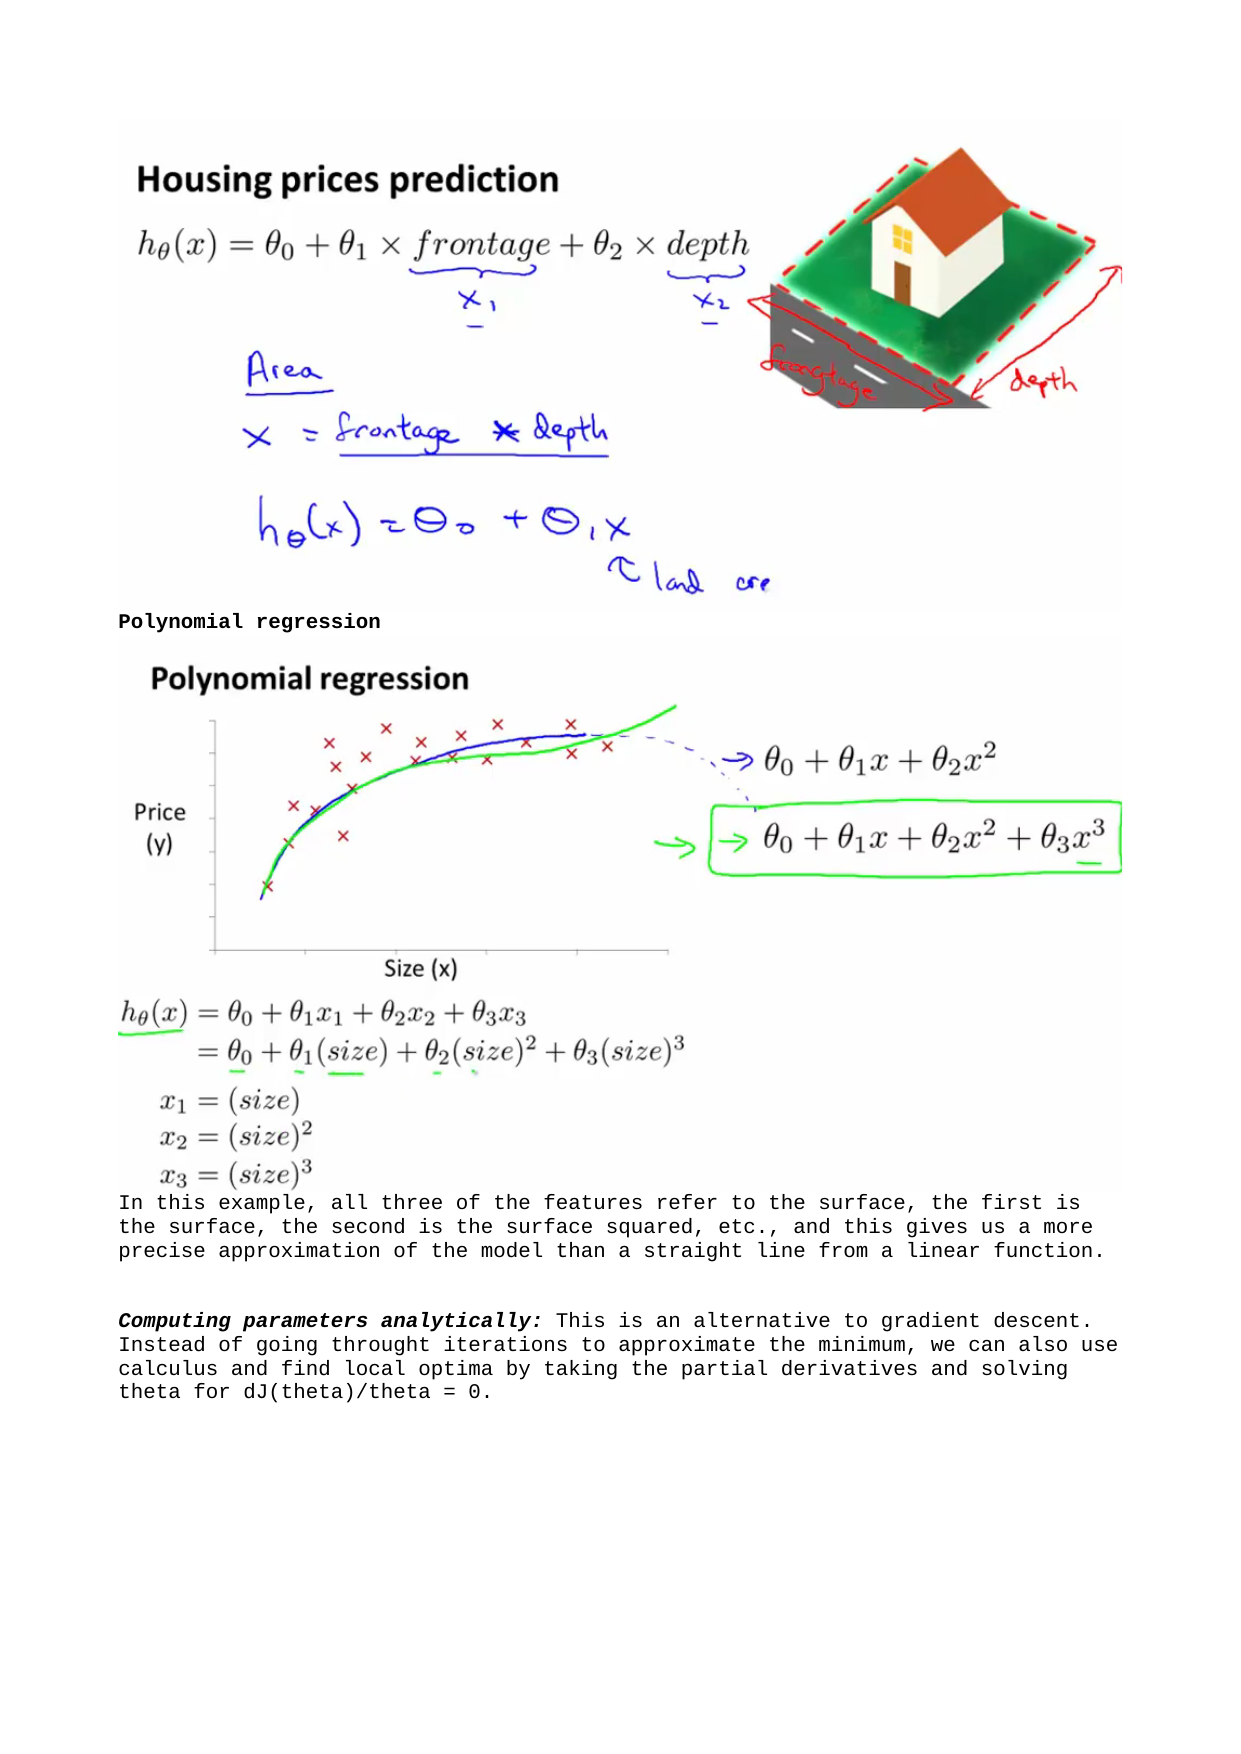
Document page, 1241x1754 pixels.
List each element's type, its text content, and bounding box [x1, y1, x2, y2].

picture [118, 634, 1123, 1193]
text Computing parameters analytically: This is an alternative to gradient descent. Instead of going throught iterations to approximate the minimum, we can also use calculus and find local optima by taking the partial derivatives and solving theta for dJ(theta)/theta = 0. [118, 1311, 1122, 1405]
text In this example, all three of the features refer to the surface, the first is the surface, the second is the surface squared, etc., and this gives us a more precise approximation of the model than a straight line from a linear function. [118, 1193, 1122, 1263]
text Polynomial regression [118, 611, 1122, 634]
picture [118, 118, 1123, 611]
